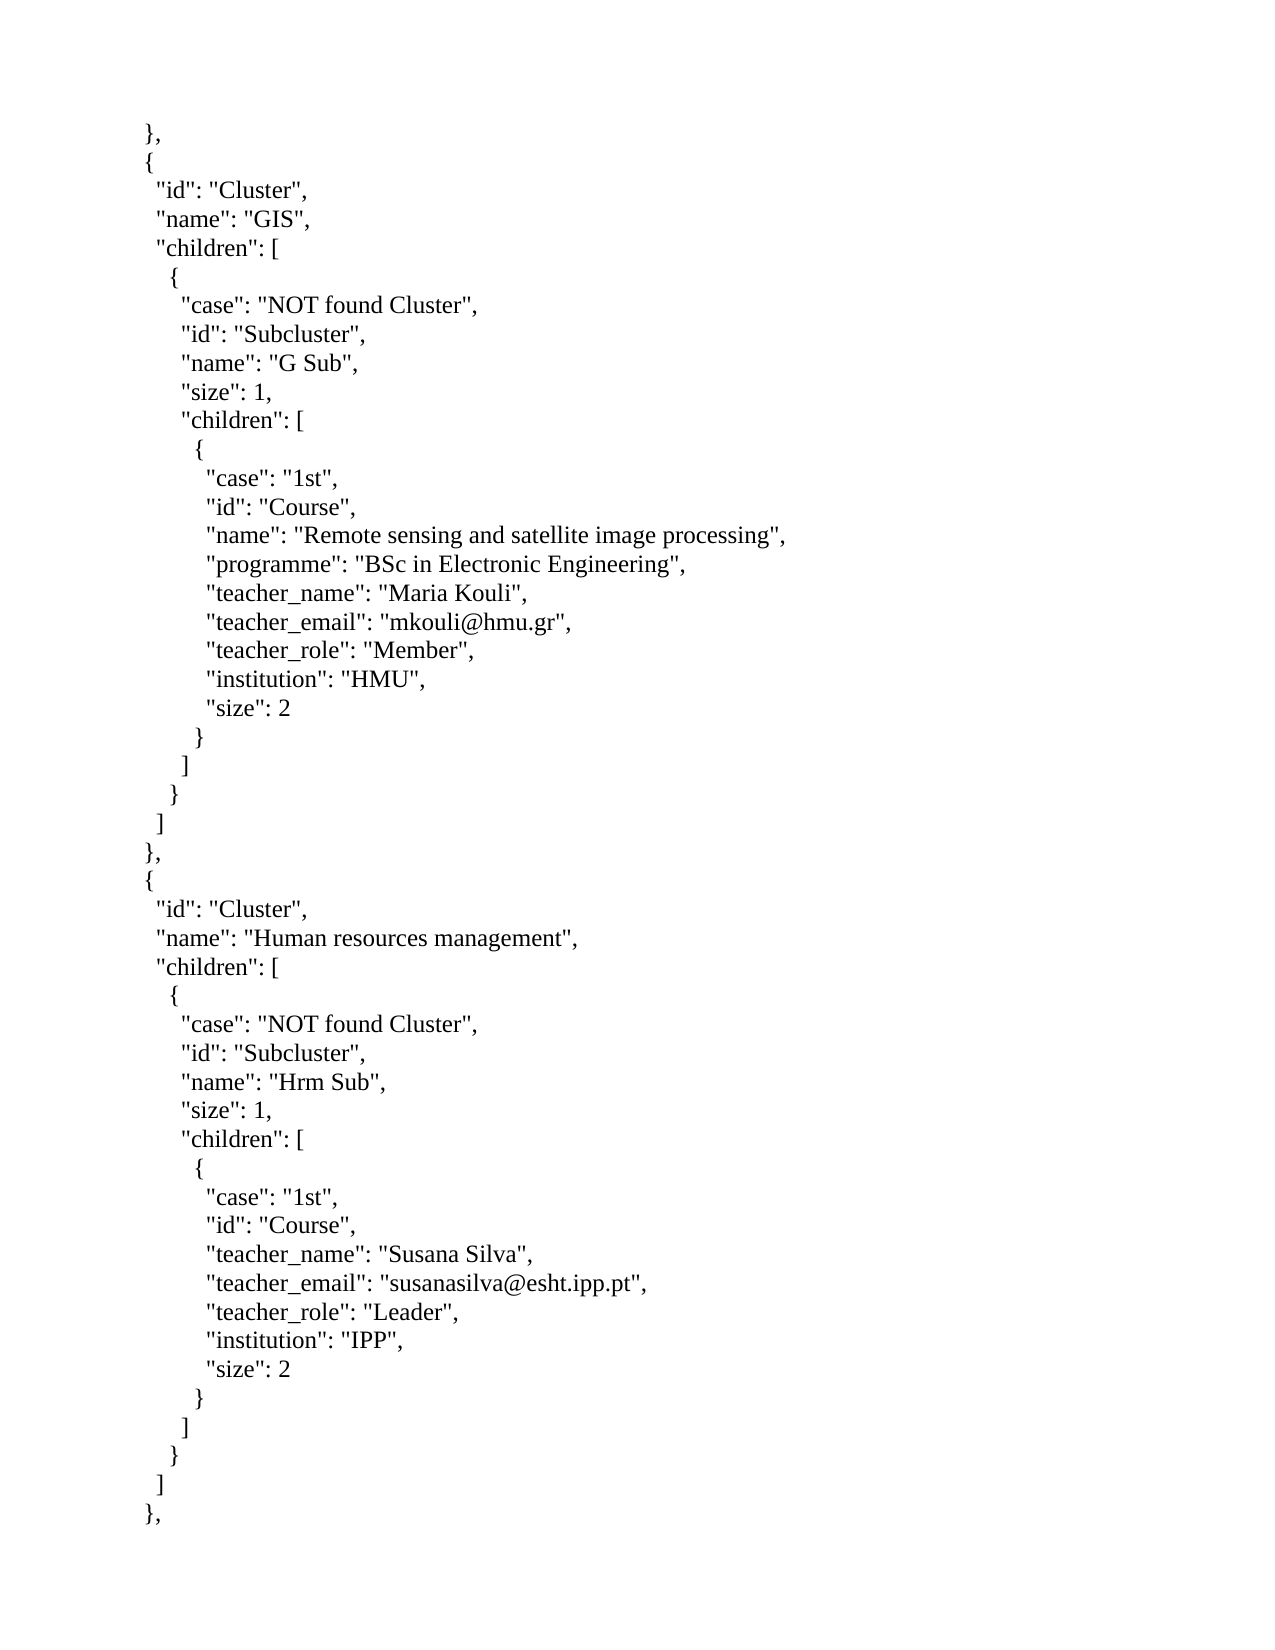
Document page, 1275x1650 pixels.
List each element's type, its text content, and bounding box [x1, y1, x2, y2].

text "institution": "HMU", [118, 664, 1157, 693]
text ] [118, 1469, 1157, 1498]
text }, [118, 1498, 1157, 1527]
text "id": "Subcluster", [118, 319, 1157, 348]
text "case": "NOT found Cluster", [118, 291, 1157, 319]
text "size": 1, [118, 1096, 1157, 1124]
text { [118, 147, 1157, 176]
text } [118, 779, 1157, 808]
text "name": "Human resources management", [118, 923, 1157, 952]
text "name": "GIS", [118, 204, 1157, 233]
text { [118, 1153, 1157, 1182]
text "case": "1st", [118, 463, 1157, 492]
text ] [118, 751, 1157, 779]
text "teacher_role": "Leader", [118, 1297, 1157, 1326]
text }, [118, 837, 1157, 866]
text "name": "Remote sensing and satellite image processing", [118, 521, 1157, 549]
text { [118, 262, 1157, 291]
text { [118, 981, 1157, 1009]
text { [118, 866, 1157, 894]
text { [118, 434, 1157, 463]
text "children": [ [118, 233, 1157, 262]
text "name": "G Sub", [118, 348, 1157, 377]
text "id": "Subcluster", [118, 1038, 1157, 1067]
text "institution": "IPP", [118, 1326, 1157, 1354]
text "children": [ [118, 406, 1157, 434]
text "size": 2 [118, 1354, 1157, 1383]
text "id": "Course", [118, 1211, 1157, 1239]
text "id": "Course", [118, 492, 1157, 521]
text } [118, 722, 1157, 751]
text "teacher_name": "Susana Silva", [118, 1239, 1157, 1268]
text ] [118, 808, 1157, 837]
text "children": [ [118, 952, 1157, 981]
text "children": [ [118, 1124, 1157, 1153]
text "programme": "BSc in Electronic Engineering", [118, 549, 1157, 578]
text }, [118, 118, 1157, 147]
text "size": 1, [118, 377, 1157, 406]
text "size": 2 [118, 693, 1157, 722]
text "id": "Cluster", [118, 176, 1157, 204]
text "name": "Hrm Sub", [118, 1067, 1157, 1096]
text "id": "Cluster", [118, 894, 1157, 923]
text "case": "NOT found Cluster", [118, 1009, 1157, 1038]
text "case": "1st", [118, 1182, 1157, 1211]
text "teacher_email": "mkouli@hmu.gr", [118, 607, 1157, 636]
text "teacher_name": "Maria Kouli", [118, 578, 1157, 607]
text } [118, 1383, 1157, 1412]
text } [118, 1441, 1157, 1469]
text "teacher_email": "susanasilva@esht.ipp.pt", [118, 1268, 1157, 1297]
text ] [118, 1412, 1157, 1441]
text "teacher_role": "Member", [118, 636, 1157, 664]
